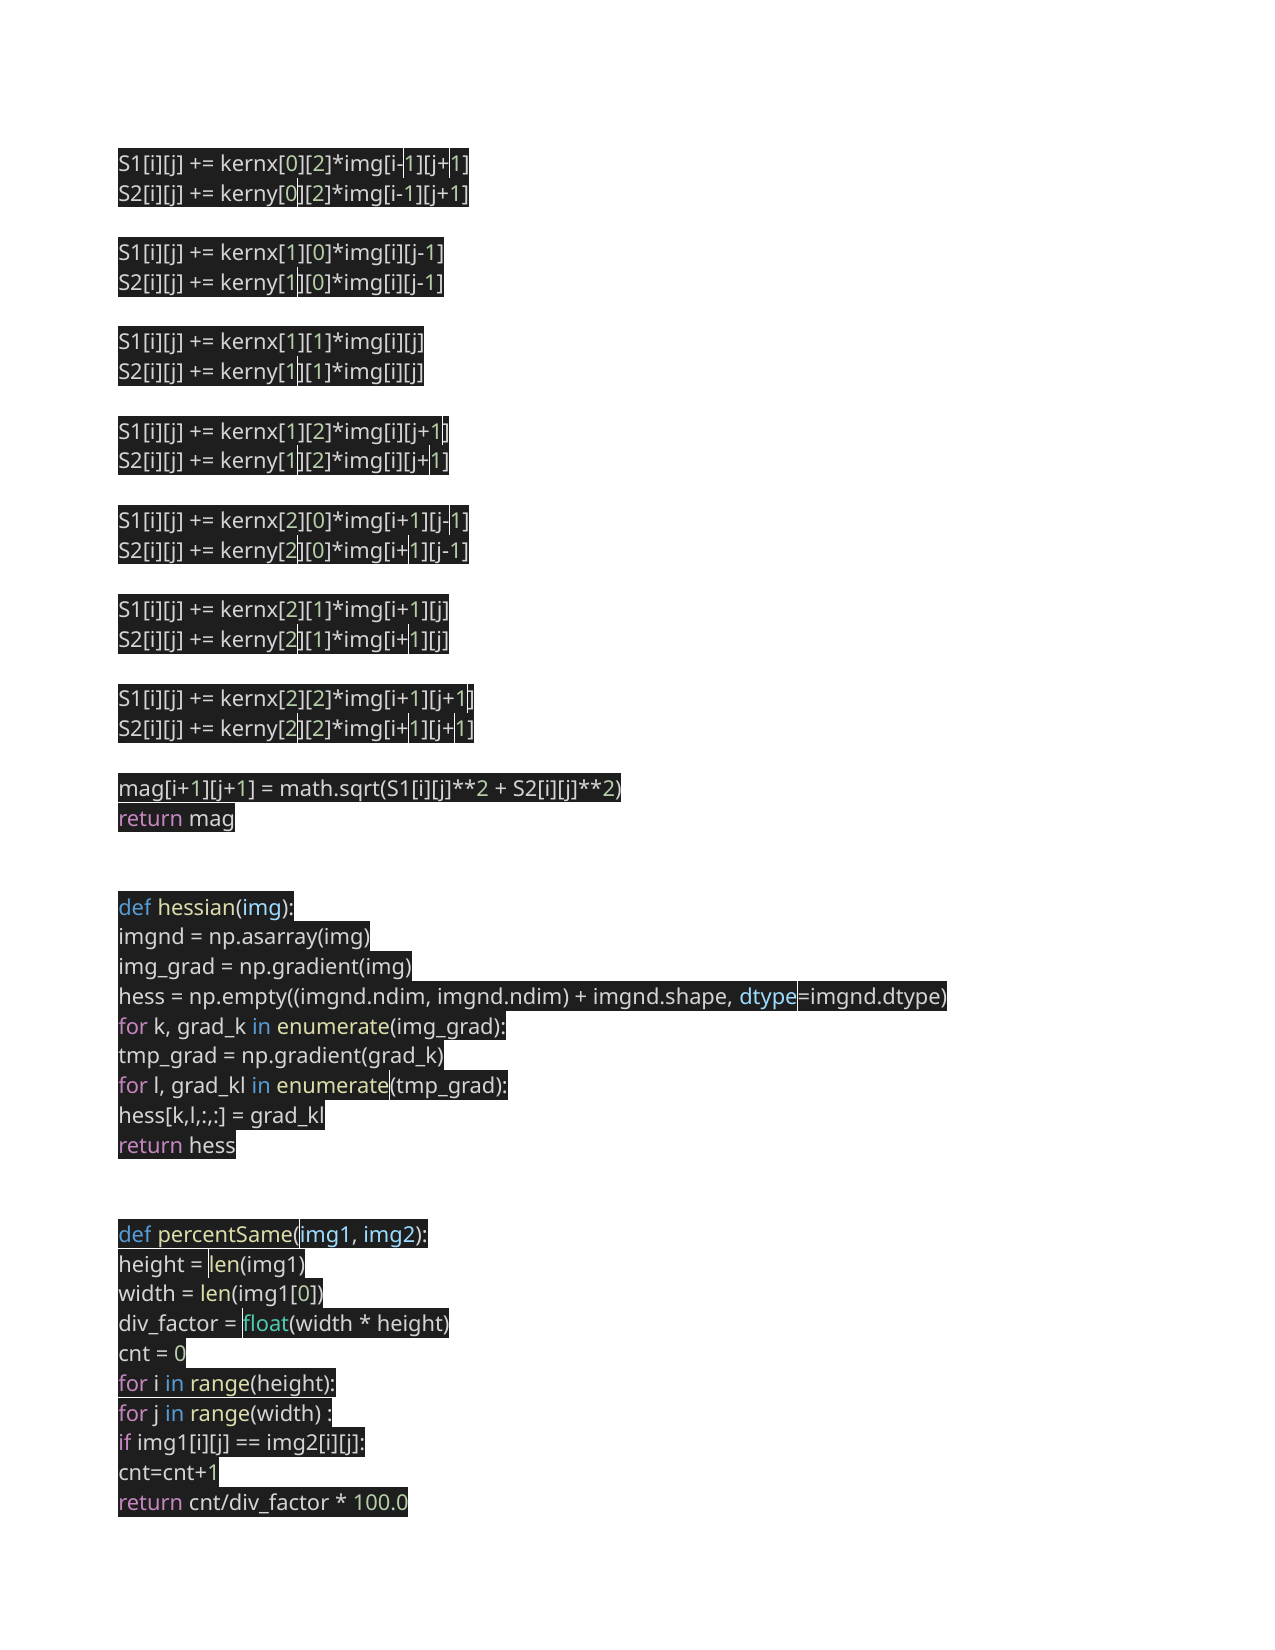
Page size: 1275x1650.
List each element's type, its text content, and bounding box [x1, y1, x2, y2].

text S1[i][j] += kernx[2][0]*img[i+1][j-1] [118, 505, 1157, 535]
text if img1[i][j] == img2[i][j]: [118, 1427, 1157, 1457]
text for l, grad_kl in enumerate(tmp_grad): [118, 1070, 1157, 1100]
text S1[i][j] += kernx[1][0]*img[i][j-1] [118, 237, 1157, 267]
text for k, grad_k in enumerate(img_grad): [118, 1011, 1157, 1040]
text def percentSame(img1, img2): [118, 1219, 1157, 1248]
text S2[i][j] += kerny[2][1]*img[i+1][j] [118, 624, 1157, 654]
text for j in range(width) : [118, 1397, 1157, 1427]
text cnt = 0 [118, 1338, 1157, 1368]
text hess = np.empty((imgnd.ndim, imgnd.ndim) + imgnd.shape, dtype=imgnd.dtype) [118, 981, 1157, 1011]
text cnt=cnt+1 [118, 1457, 1157, 1487]
text S1[i][j] += kernx[0][2]*img[i-1][j+1] [118, 148, 1157, 178]
text S2[i][j] += kerny[1][0]*img[i][j-1] [118, 267, 1157, 297]
text def hessian(img): [118, 891, 1157, 921]
text height = len(img1) [118, 1248, 1157, 1278]
text div_factor = float(width * height) [118, 1308, 1157, 1338]
text tmp_grad = np.gradient(grad_k) [118, 1040, 1157, 1070]
text S1[i][j] += kernx[1][1]*img[i][j] [118, 326, 1157, 356]
text S1[i][j] += kernx[2][1]*img[i+1][j] [118, 594, 1157, 624]
text return cnt/div_factor * 100.0 [118, 1487, 1157, 1517]
text mag[i+1][j+1] = math.sqrt(S1[i][j]**2 + S2[i][j]**2) [118, 773, 1157, 802]
text S2[i][j] += kerny[0][2]*img[i-1][j+1] [118, 178, 1157, 207]
text imgnd = np.asarray(img) [118, 921, 1157, 951]
text S2[i][j] += kerny[2][2]*img[i+1][j+1] [118, 713, 1157, 743]
text width = len(img1[0]) [118, 1278, 1157, 1308]
text return hess [118, 1130, 1157, 1159]
text return mag [118, 802, 1157, 832]
text hess[k,l,:,:] = grad_kl [118, 1100, 1157, 1130]
text S2[i][j] += kerny[1][1]*img[i][j] [118, 356, 1157, 386]
text img_grad = np.gradient(img) [118, 951, 1157, 981]
text S1[i][j] += kernx[1][2]*img[i][j+1] [118, 416, 1157, 445]
text for i in range(height): [118, 1368, 1157, 1397]
text S2[i][j] += kerny[2][0]*img[i+1][j-1] [118, 535, 1157, 564]
text S2[i][j] += kerny[1][2]*img[i][j+1] [118, 445, 1157, 475]
text S1[i][j] += kernx[2][2]*img[i+1][j+1] [118, 683, 1157, 713]
